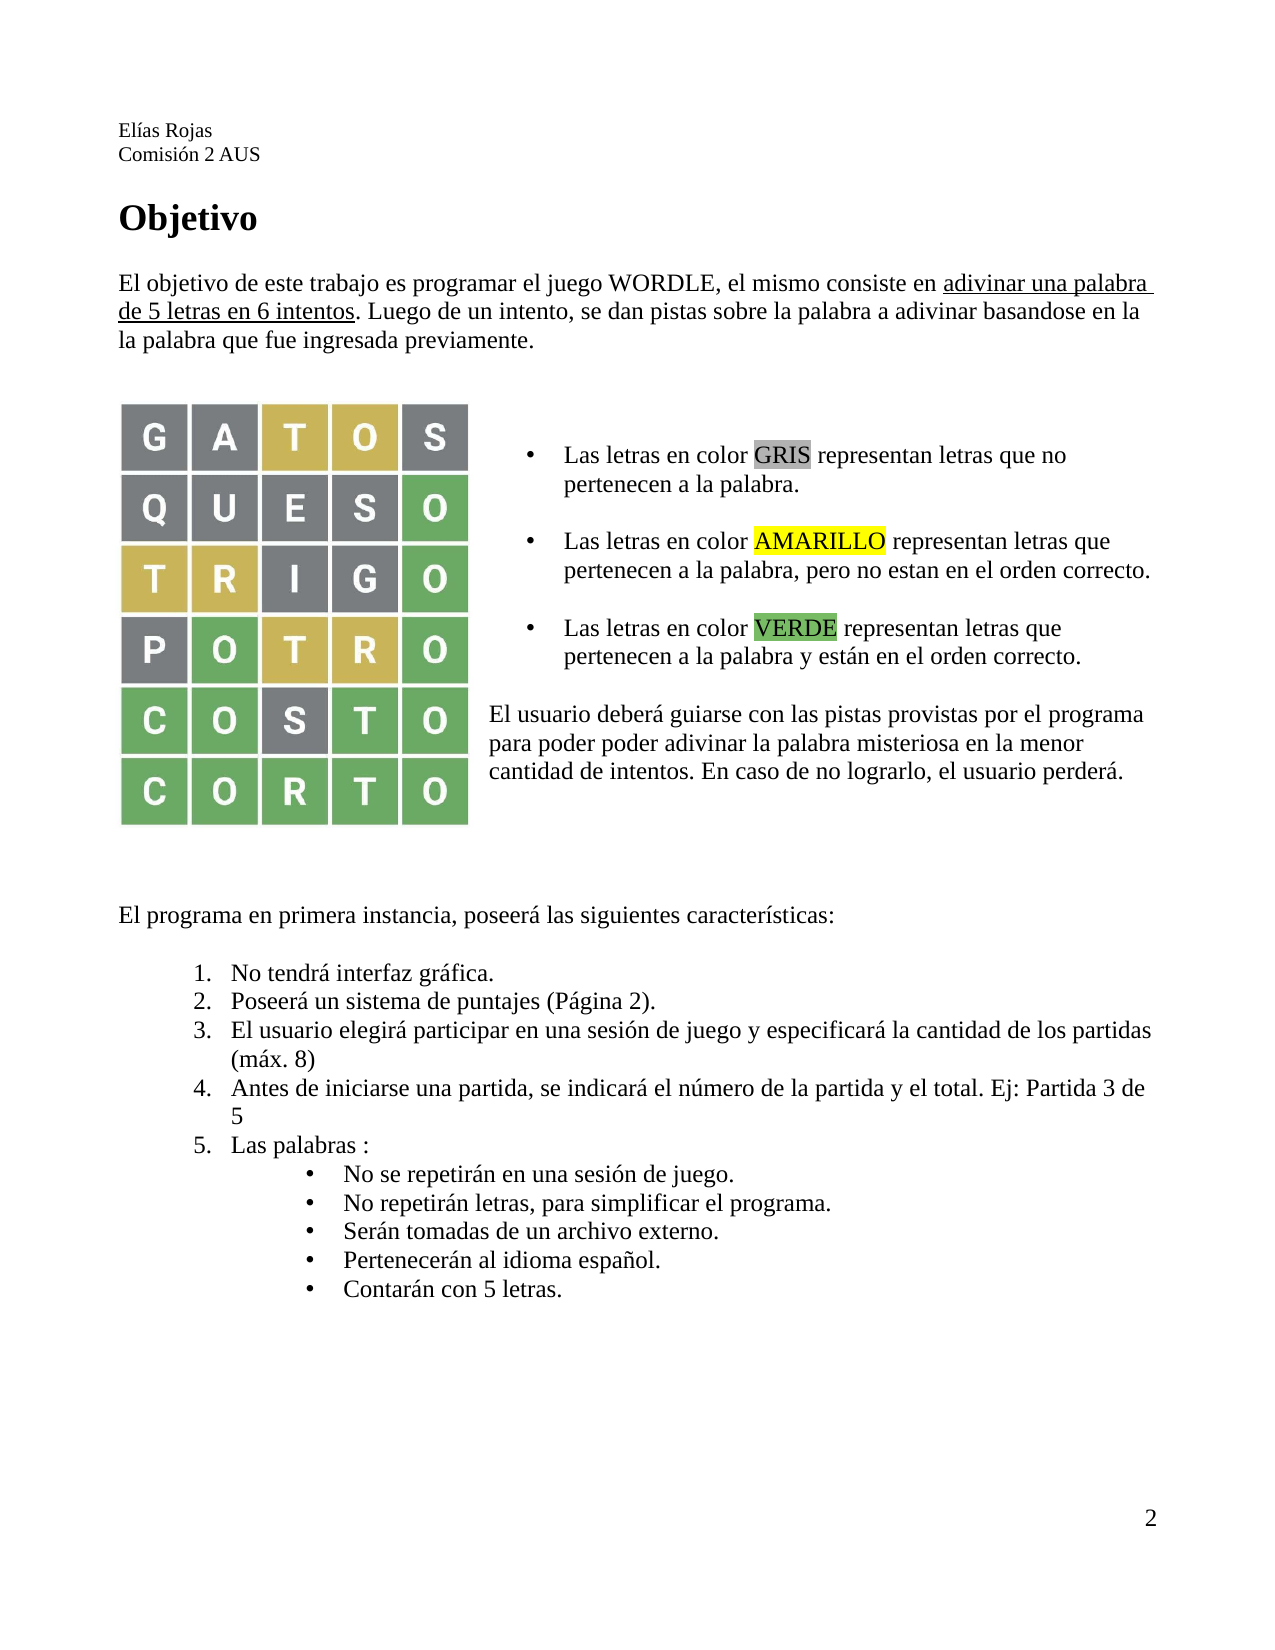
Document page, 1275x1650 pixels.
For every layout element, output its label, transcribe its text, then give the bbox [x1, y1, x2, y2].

list Las palabras : [193, 1130, 1157, 1159]
text Objetivo [118, 196, 1157, 239]
list El usuario elegirá participar en una sesión de juego y especificará la cantidad de los partidas (máx. 8) [193, 1015, 1157, 1073]
list No repetirán letras, para simplificar el programa. [306, 1188, 1157, 1216]
list Pertenecerán al idioma español. [306, 1245, 1157, 1274]
list No se repetirán en una sesión de juego. [306, 1159, 1157, 1188]
text El objetivo de este trabajo es programar el juego WORDLE, el mismo consiste en adivinar una palabra de 5 letras en 6 intentos. Luego de un intento, se dan pistas sobre la palabra a adivinar basandose en la la palabra que fue ingresada previamente. [118, 268, 1157, 354]
list Poseerá un sistema de puntajes (Página 2). [193, 986, 1157, 1015]
list Serán tomadas de un archivo externo. [306, 1216, 1157, 1245]
list Antes de iniciarse una partida, se indicará el número de la partida y el total. Ej: Partida 3 de 5 [193, 1073, 1157, 1130]
text El usuario deberá guiarse con las pistas provistas por el programa para poder poder adivinar la palabra misteriosa en la menor cantidad de intentos. En caso de no lograrlo, el usuario perderá. [489, 699, 1157, 785]
list Las letras en color VERDE representan letras que pertenecen a la palabra y están en el orden correcto. [489, 613, 1157, 670]
list No tendrá interfaz gráfica. [193, 958, 1157, 986]
list Las letras en color AMARILLO representan letras que pertenecen a la palabra, pero no estan en el orden correcto. [489, 526, 1157, 584]
list Las letras en color GRIS representan letras que no pertenecen a la palabra. [489, 440, 1157, 498]
text El programa en primera instancia, poseerá las siguientes características: [118, 900, 1157, 929]
picture [103, 388, 489, 835]
list Contarán con 5 letras. [306, 1274, 1157, 1303]
